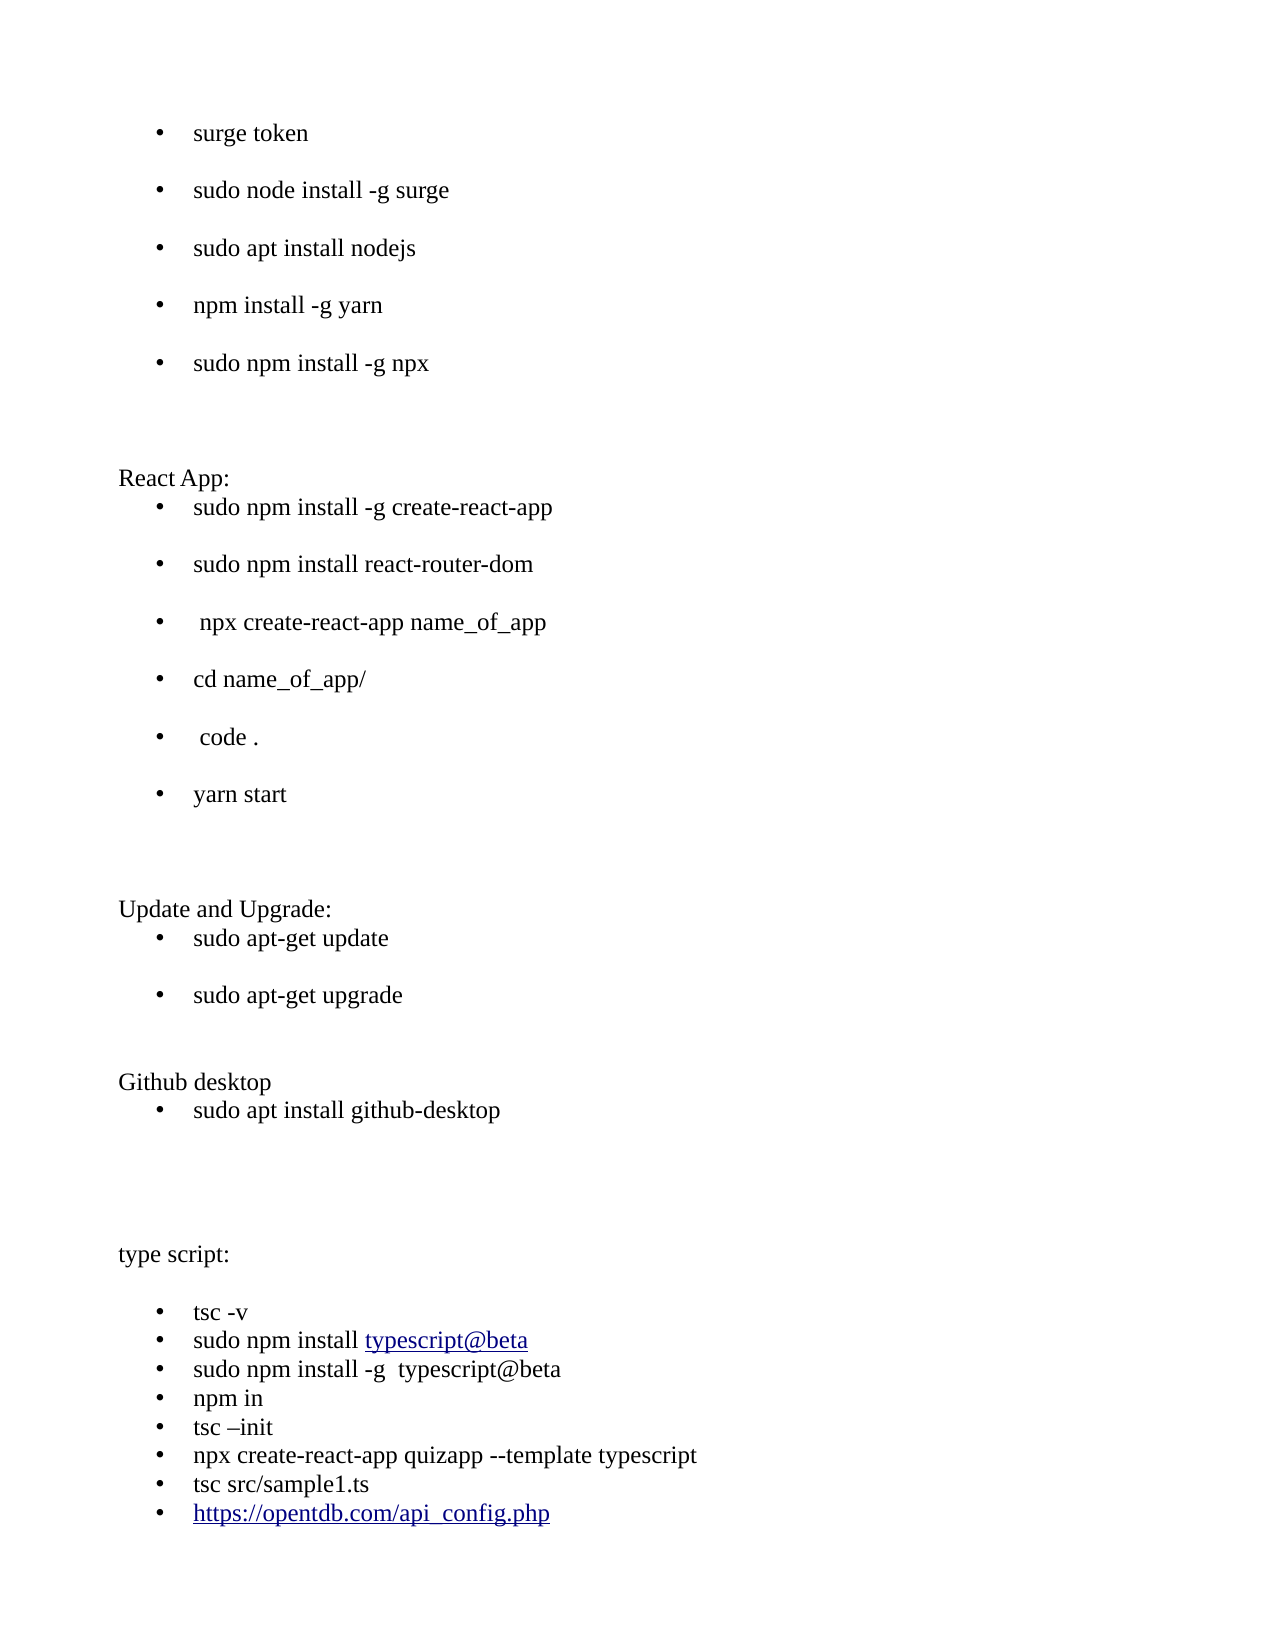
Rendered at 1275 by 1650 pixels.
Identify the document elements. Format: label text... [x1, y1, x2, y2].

list sudo apt install nodejs [156, 233, 1157, 262]
list tsc –init [156, 1412, 1157, 1441]
list sudo npm install -g create-react-app [156, 492, 1157, 521]
list code . [156, 722, 1157, 751]
list npm install -g yarn [156, 291, 1157, 319]
list npx create-react-app name_of_app [156, 607, 1157, 636]
list sudo node install -g surge [156, 176, 1157, 204]
text Update and Upgrade: [118, 894, 1157, 923]
text type script: [118, 1239, 1157, 1268]
list sudo npm install react-router-dom [156, 549, 1157, 578]
list sudo npm install -g npx [156, 348, 1157, 377]
list sudo npm install -g typescript@beta [156, 1354, 1157, 1383]
list sudo npm install typescript@beta [156, 1326, 1157, 1354]
list sudo apt-get update [156, 923, 1157, 952]
list https://opentdb.com/api_config.php [156, 1498, 1157, 1527]
text Github desktop [118, 1067, 1157, 1096]
list surge token [156, 118, 1157, 147]
list npm in [156, 1383, 1157, 1412]
list sudo apt-get upgrade [156, 981, 1157, 1009]
list tsc src/sample1.ts [156, 1469, 1157, 1498]
list npx create-react-app quizapp --template typescript [156, 1441, 1157, 1469]
list yarn start [156, 779, 1157, 808]
list tsc -v [156, 1297, 1157, 1326]
list sudo apt install github-desktop [156, 1096, 1157, 1124]
text React App: [118, 463, 1157, 492]
list cd name_of_app/ [156, 664, 1157, 693]
